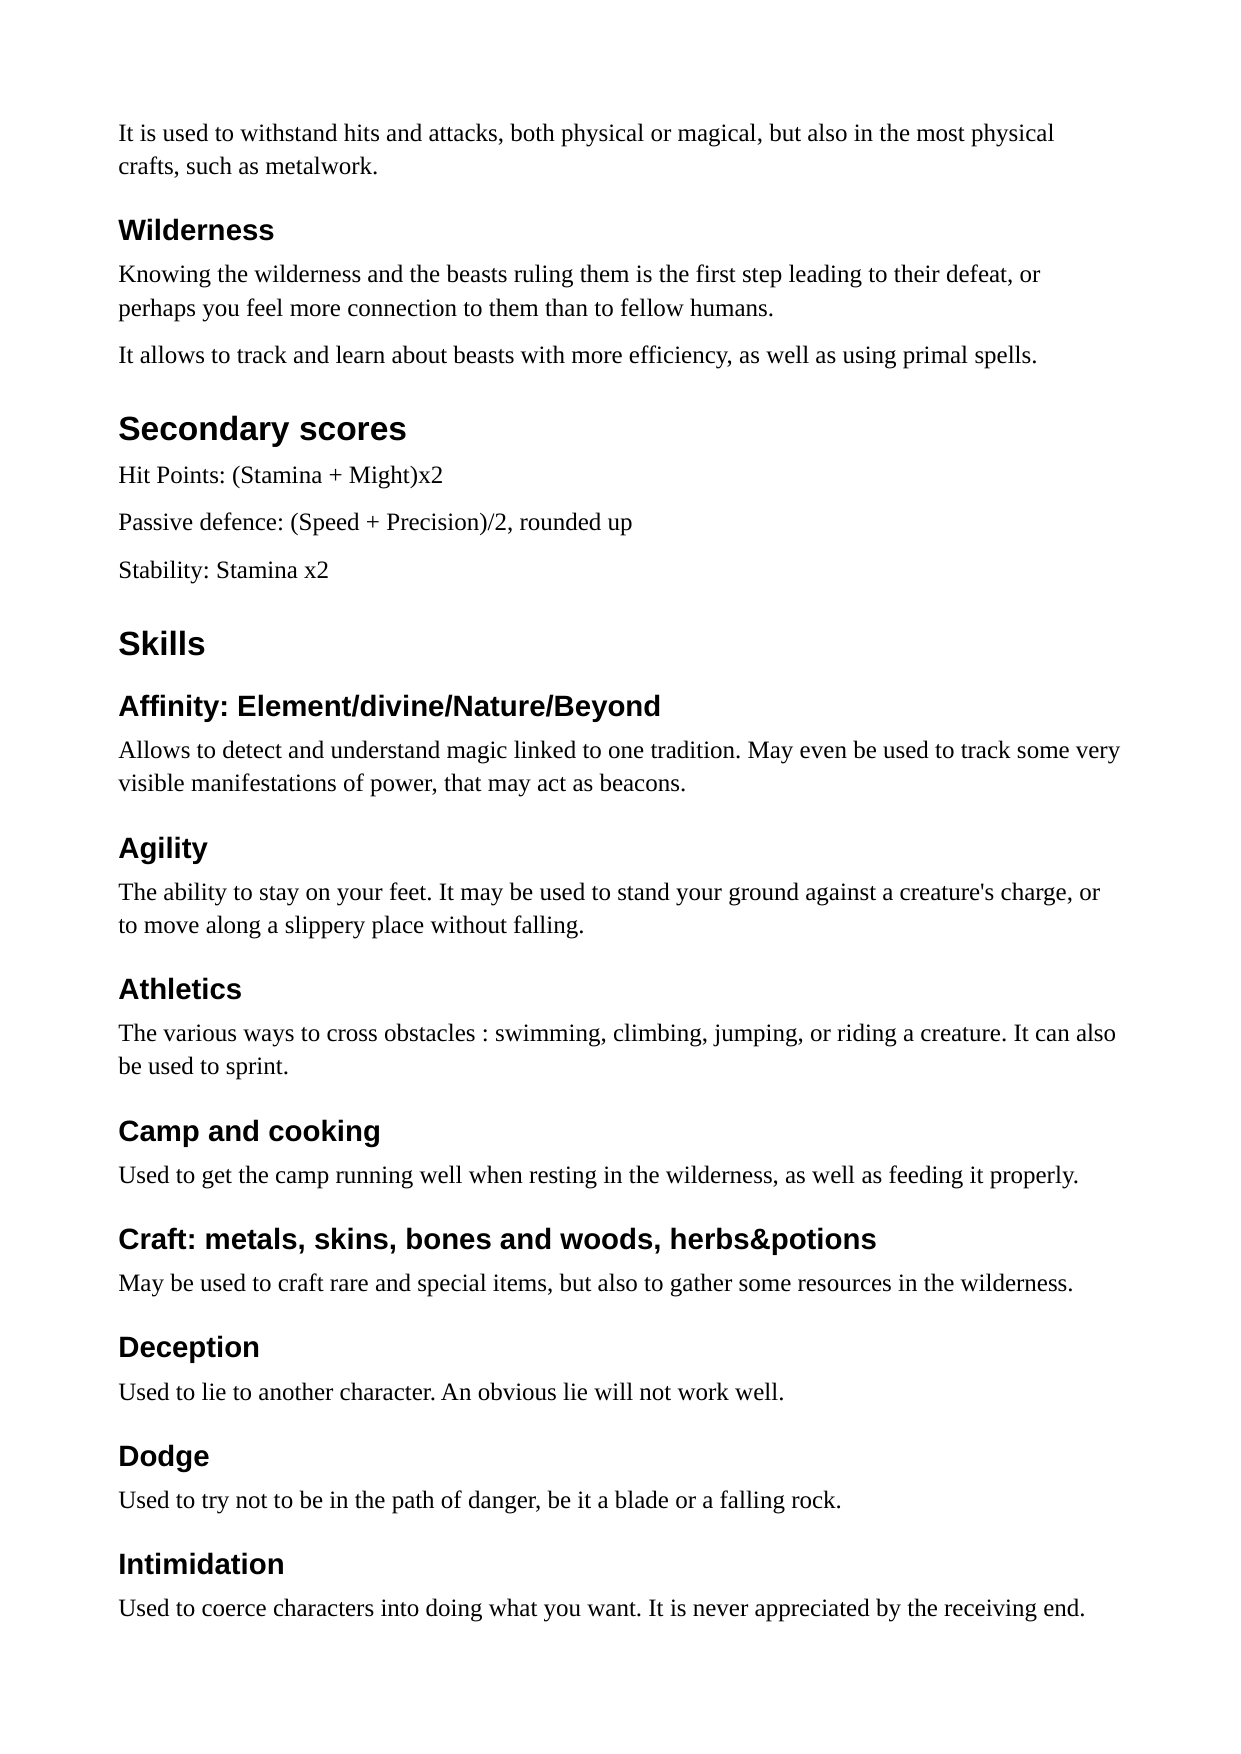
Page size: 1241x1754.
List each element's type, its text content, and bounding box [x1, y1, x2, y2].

text Used to coerce characters into doing what you want. It is never appreciated by the receiving end. [118, 1593, 1122, 1622]
subtitle Agility [118, 831, 1122, 864]
subtitle Intimidation [118, 1547, 1122, 1581]
subtitle Affinity: Element/divine/Nature/Beyond [118, 689, 1122, 723]
text Passive defence: (Speed + Precision)/2, rounded up [118, 507, 1122, 536]
subtitle Craft: metals, skins, bones and woods, herbs&potions [118, 1222, 1122, 1256]
text The ability to stay on your feet. It may be used to stand your ground against a creature's charge, or to move along a slippery place without falling. [118, 877, 1122, 939]
text Used to get the camp running well when resting in the wilderness, as well as feeding it properly. [118, 1160, 1122, 1188]
subtitle Camp and cooking [118, 1113, 1122, 1147]
subtitle Skills [118, 623, 1122, 662]
subtitle Wilderness [118, 213, 1122, 247]
text May be used to craft rare and special items, but also to gather some resources in the wilderness. [118, 1268, 1122, 1297]
text The various ways to cross obstacles : swimming, climbing, jumping, or riding a creature. It can also be used to sprint. [118, 1018, 1122, 1080]
subtitle Athletics [118, 972, 1122, 1006]
subtitle Dodge [118, 1439, 1122, 1473]
text It allows to track and learn about beasts with more efficiency, as well as using primal spells. [118, 340, 1122, 369]
text Knowing the wilderness and the beasts ruling them is the first step leading to their defeat, or perhaps you feel more connection to them than to fellow humans. [118, 259, 1122, 321]
text Used to try not to be in the path of danger, be it a blade or a falling rock. [118, 1485, 1122, 1514]
subtitle Secondary scores [118, 409, 1122, 447]
text It is used to withstand hits and attacks, both physical or magical, but also in the most physical crafts, such as metalwork. [118, 118, 1122, 180]
text Stability: Stamina x2 [118, 555, 1122, 584]
text Allows to detect and understand magic linked to one tradition. May even be used to track some very visible manifestations of power, that may act as beacons. [118, 735, 1122, 797]
text Used to lie to another character. An obvious lie will not work well. [118, 1377, 1122, 1405]
subtitle Deception [118, 1330, 1122, 1364]
text Hit Points: (Stamina + Might)x2 [118, 460, 1122, 488]
